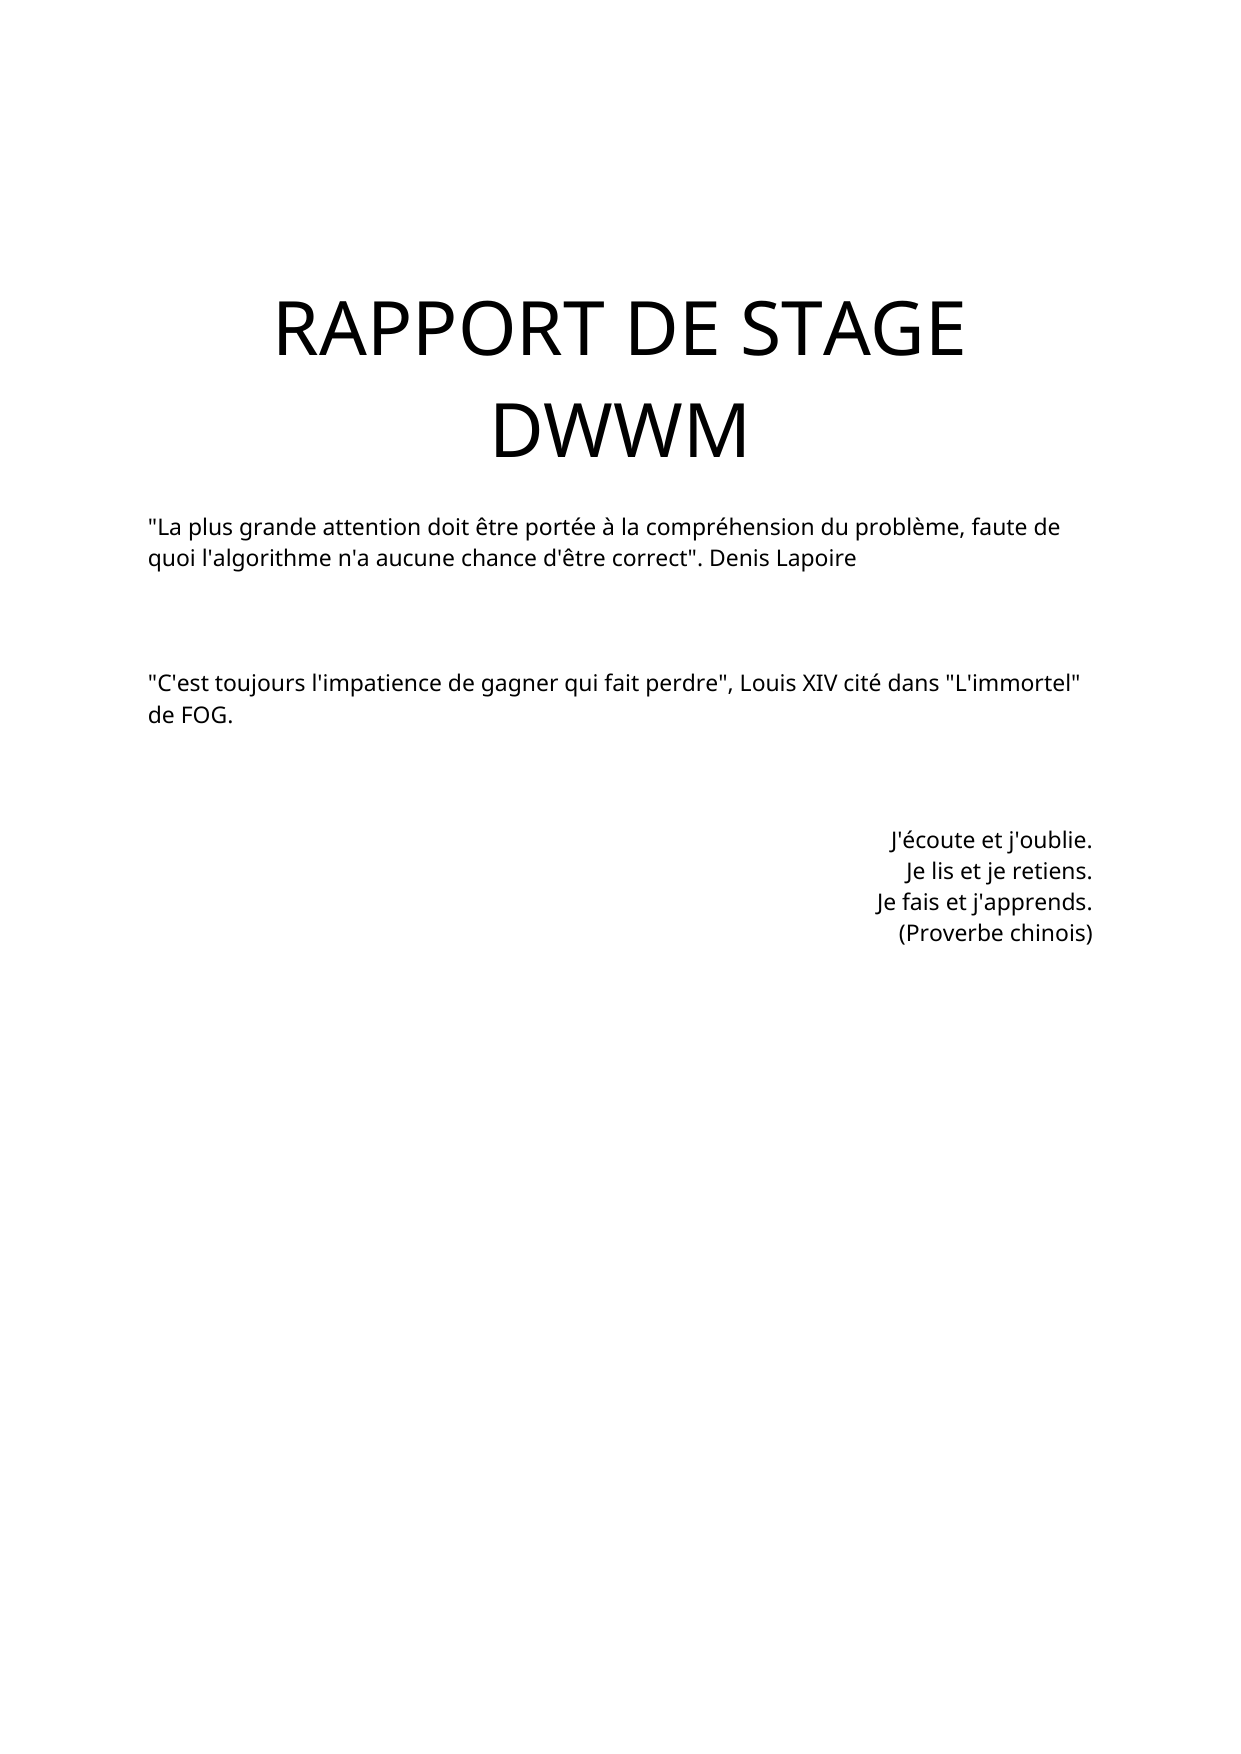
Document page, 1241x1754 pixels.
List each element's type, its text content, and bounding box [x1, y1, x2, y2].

text J'écoute et j'oublie. [148, 824, 1092, 855]
text (Proverbe chinois) [148, 917, 1092, 949]
text "La plus grande attention doit être portée à la compréhension du problème, faute de quoi l'algorithme n'a aucune chance d'être correct". Denis Lapoire [148, 511, 1092, 574]
text Je lis et je retiens. [148, 855, 1092, 886]
text Je fais et j'apprends. [148, 886, 1092, 917]
text "C'est toujours l'impatience de gagner qui fait perdre", Louis XIV cité dans "L'immortel" de FOG. [148, 667, 1092, 730]
text RAPPORT DE STAGE DWWM [148, 276, 1092, 480]
